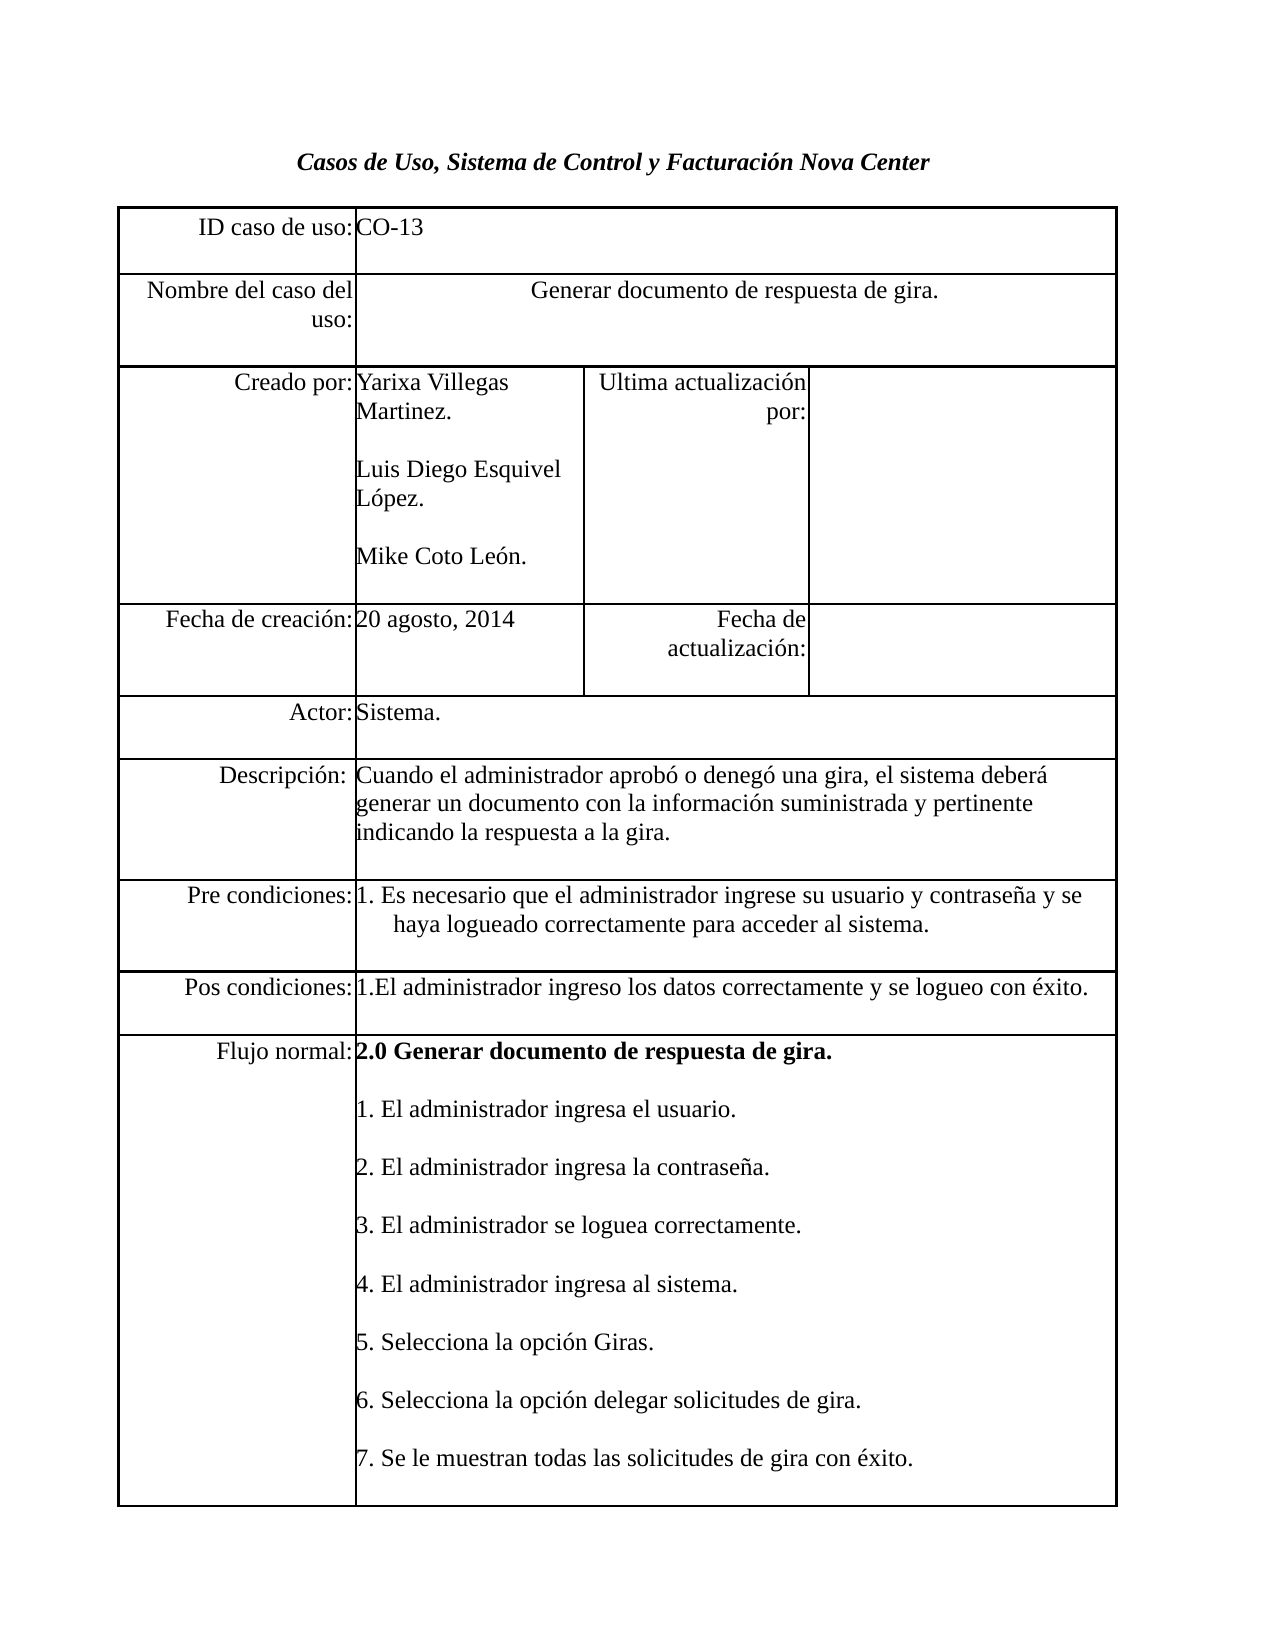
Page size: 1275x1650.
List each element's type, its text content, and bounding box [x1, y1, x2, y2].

table_cell 1. Es necesario que el administrador ingrese su usuario y contraseña y se haya logueado correctamente para acceder al sistema. [357, 881, 1115, 970]
table_cell Yarixa Villegas Martinez. Luis Diego Esquivel López. Mike Coto León. [357, 368, 583, 602]
table_cell Ultima actualización por: [585, 368, 808, 602]
table_cell Descripción: [120, 760, 355, 878]
table_cell [810, 368, 1115, 602]
table_cell Generar documento de respuesta de gira. [357, 275, 1115, 365]
table_cell 1.El administrador ingreso los datos correctamente y se logueo con éxito. [357, 973, 1115, 1034]
table_cell [810, 605, 1115, 694]
table_header CO-13 [357, 209, 1115, 273]
table_cell Pre condiciones: [120, 881, 355, 970]
table_cell Fecha de actualización: [585, 605, 808, 694]
table_cell Cuando el administrador aprobó o denegó una gira, el sistema deberá generar un documento con la información suministrada y pertinente indicando la respuesta a la gira. [357, 760, 1115, 878]
table_cell 2.0 Generar documento de respuesta de gira. 1. El administrador ingresa el usuario. 2. El administrador ingresa la contraseña. 3. El administrador se loguea correctamente. 4. El administrador ingresa al sistema. 5. Selecciona la opción Giras. 6. Selecciona la opción delegar solicitudes de gira. 7. Se le muestran todas las solicitudes de gira con éxito. [357, 1036, 1115, 1504]
table_cell Sistema. [357, 697, 1115, 758]
table_cell Actor: [120, 697, 355, 758]
table_cell Nombre del caso del uso: [120, 275, 355, 365]
table_cell Fecha de creación: [120, 605, 355, 694]
table_cell 20 agosto, 2014 [357, 605, 583, 694]
table_cell Flujo normal: [120, 1036, 355, 1504]
table_cell Creado por: [120, 368, 355, 602]
table_header ID caso de uso: [120, 209, 355, 273]
table_cell Pos condiciones: [120, 973, 355, 1034]
